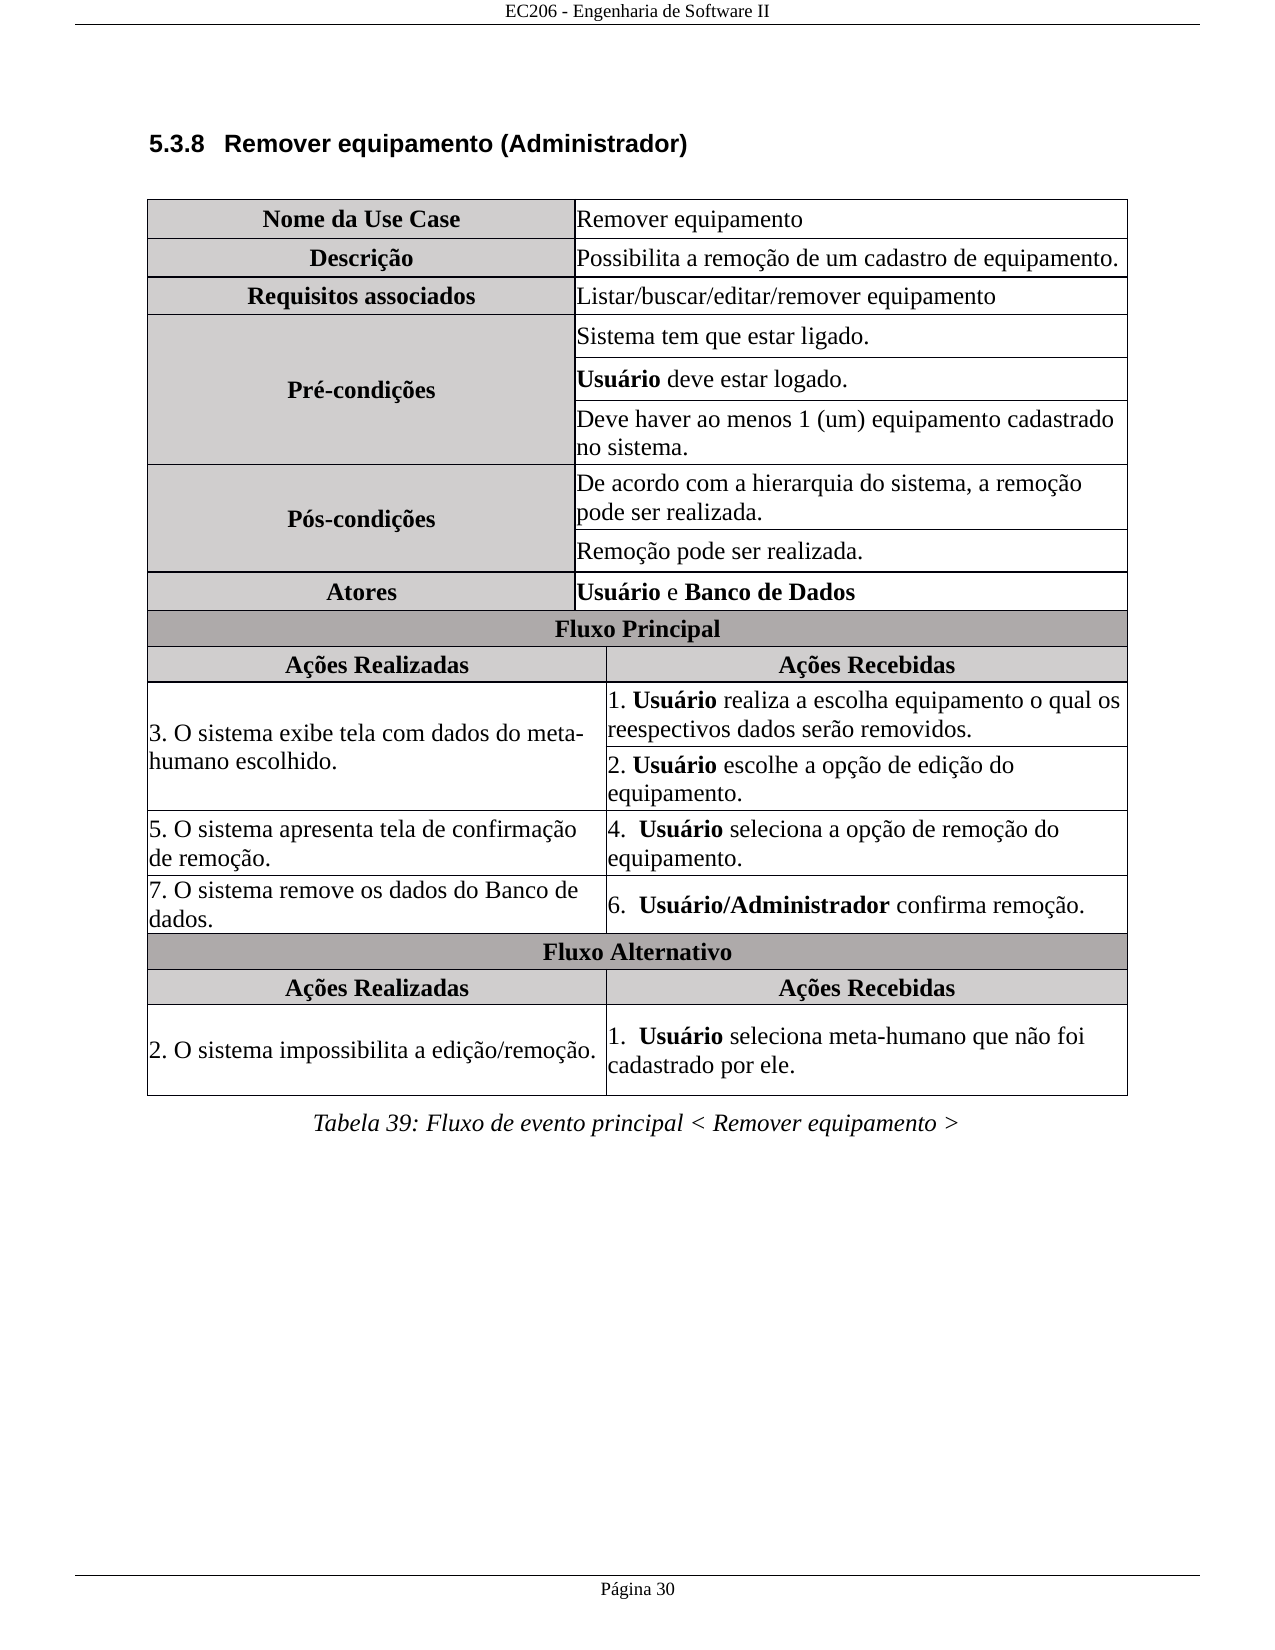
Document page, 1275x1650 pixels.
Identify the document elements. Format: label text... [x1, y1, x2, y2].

table_header Nome da Use Case [148, 200, 574, 238]
table_cell 2. O sistema impossibilita a edição/remoção. [148, 1005, 606, 1095]
table_cell Sistema tem que estar ligado. [576, 315, 1127, 357]
table_header Remover equipamento [576, 200, 1127, 238]
subtitle Remover equipamento (Administrador) [149, 129, 1200, 157]
table_cell Requisitos associados [148, 278, 574, 314]
table_cell Ações Realizadas [148, 970, 606, 1004]
table_cell Ações Recebidas [607, 647, 1127, 681]
table_cell 7. O sistema remove os dados do Banco de dados. [148, 876, 606, 933]
table_cell Ações Realizadas [148, 647, 606, 681]
table_cell Ações Recebidas [607, 970, 1127, 1004]
table_cell 1. Usuário realiza a escolha equipamento o qual os reespectivos dados serão removidos. [607, 683, 1127, 746]
table_cell Fluxo Principal [148, 611, 1127, 646]
table_cell Listar/buscar/editar/remover equipamento [576, 278, 1127, 314]
table_cell Usuário e Banco de Dados [576, 573, 1127, 610]
table_cell Possibilita a remoção de um cadastro de equipamento. [576, 239, 1127, 276]
table_cell 1. Usuário seleciona meta-humano que não foi cadastrado por ele. [607, 1005, 1127, 1095]
table_cell 4. Usuário seleciona a opção de remoção do equipamento. [607, 811, 1127, 874]
table_cell De acordo com a hierarquia do sistema, a remoção pode ser realizada. [576, 465, 1127, 528]
text Tabela 39: Fluxo de evento principal < Remover equipamento > [75, 1108, 1200, 1137]
table_cell Atores [148, 573, 574, 610]
table_cell Fluxo Alternativo [148, 934, 1127, 969]
table_cell Pré-condições [148, 315, 574, 464]
table_cell Deve haver ao menos 1 (um) equipamento cadastrado no sistema. [576, 401, 1127, 464]
table_cell 2. Usuário escolhe a opção de edição do equipamento. [607, 747, 1127, 810]
table_cell 6. Usuário/Administrador confirma remoção. [607, 876, 1127, 933]
table_cell Usuário deve estar logado. [576, 358, 1127, 400]
table_cell 3. O sistema exibe tela com dados do meta-humano escolhido. [148, 683, 606, 810]
table_cell Remoção pode ser realizada. [576, 530, 1127, 571]
table_cell Descrição [148, 239, 574, 276]
table_cell 5. O sistema apresenta tela de confirmação de remoção. [148, 811, 606, 874]
table_cell Pós-condições [148, 465, 574, 571]
